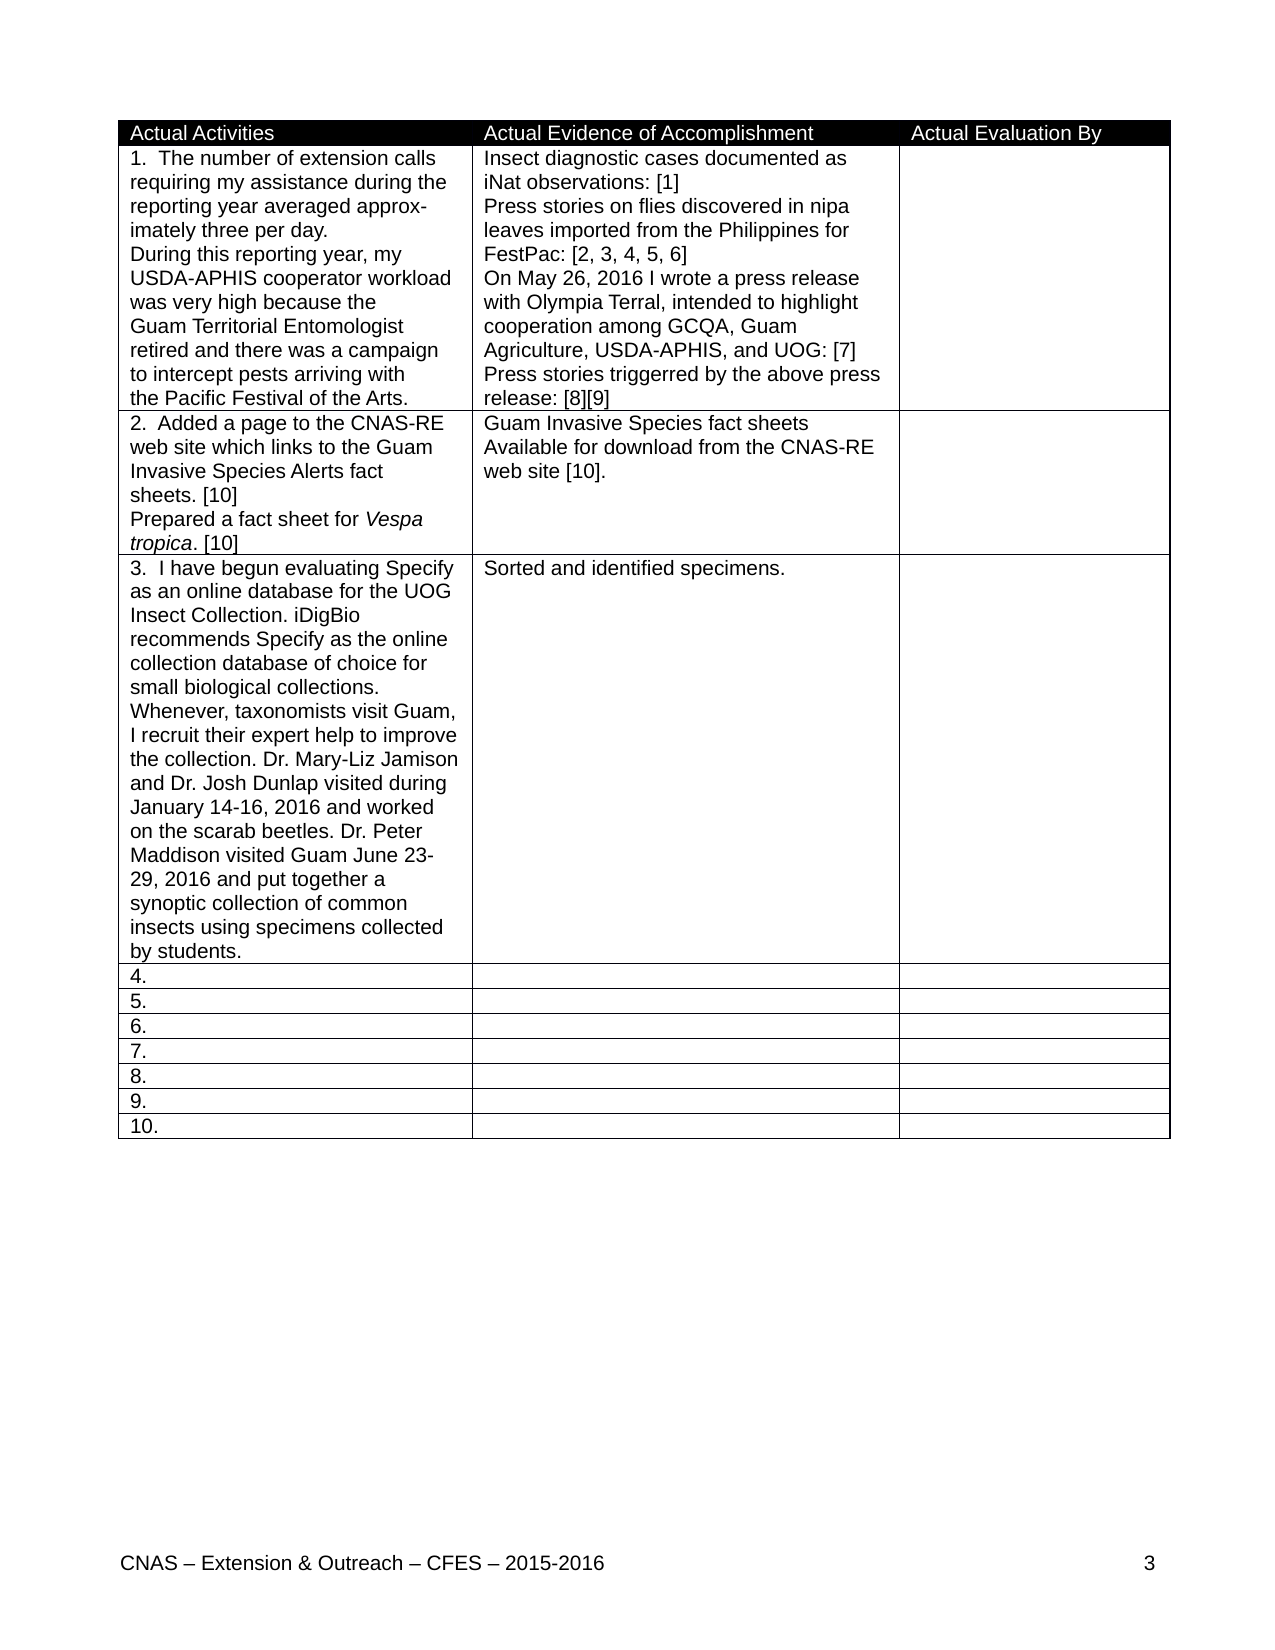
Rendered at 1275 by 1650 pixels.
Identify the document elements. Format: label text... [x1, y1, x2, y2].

table_cell 6. [119, 1014, 472, 1038]
table_cell 7. [119, 1039, 472, 1063]
table_cell [900, 964, 1169, 988]
table_cell [473, 989, 899, 1013]
table_cell [900, 1064, 1169, 1088]
table_cell 2. Added a page to the CNAS-RE web site which links to the Guam Invasive Species Alerts fact sheets. [10] Prepared a fact sheet for Vespa tropica. [10] [119, 411, 472, 554]
table_cell [900, 1014, 1169, 1038]
table_cell 4. [119, 964, 472, 988]
table_cell 10. [119, 1114, 472, 1138]
table_cell [473, 1039, 899, 1063]
table_cell Insect diagnostic cases documented as iNat observations: [1] Press stories on flies discovered in nipa leaves imported from the Philippines for FestPac: [2, 3, 4, 5, 6] On May 26, 2016 I wrote a press release with Olympia Terral, intended to highlight cooperation among GCQA, Guam Agriculture, USDA-APHIS, and UOG: [7] Press stories triggerred by the above press release: [8][9] [473, 146, 899, 409]
table_cell [900, 1039, 1169, 1063]
table_cell Guam Invasive Species fact sheets Available for download from the CNAS-RE web site [10]. [473, 411, 899, 554]
table_header Actual Activities [119, 121, 472, 145]
table_cell 8. [119, 1064, 472, 1088]
table_cell 9. [119, 1089, 472, 1113]
table_cell [473, 1114, 899, 1138]
table_cell [900, 411, 1169, 554]
table_header Actual Evaluation By [900, 121, 1169, 145]
table_cell [473, 964, 899, 988]
table_cell 5. [119, 989, 472, 1013]
table_cell 1. The number of extension calls requiring my assistance during the reporting year averaged approx- imately three per day. During this reporting year, my USDA-APHIS cooperator workload was very high because the Guam Territorial Entomologist retired and there was a campaign to intercept pests arriving with the Pacific Festival of the Arts. [119, 146, 472, 409]
table_cell Sorted and identified specimens. [473, 555, 899, 963]
table_cell [900, 1114, 1169, 1138]
table_cell 3. I have begun evaluating Specify as an online database for the UOG Insect Collection. iDigBio recommends Specify as the online collection database of choice for small biological collections. Whenever, taxonomists visit Guam, I recruit their expert help to improve the collection. Dr. Mary-Liz Jamison and Dr. Josh Dunlap visited during January 14-16, 2016 and worked on the scarab beetles. Dr. Peter Maddison visited Guam June 23-29, 2016 and put together a synoptic collection of common insects using specimens collected by students. [119, 555, 472, 963]
table_cell [900, 555, 1169, 963]
table_cell [473, 1014, 899, 1038]
table_cell [900, 146, 1169, 409]
table_cell [900, 989, 1169, 1013]
table_cell [473, 1089, 899, 1113]
table_cell [473, 1064, 899, 1088]
table_header Actual Evidence of Accomplishment [473, 121, 899, 145]
table_cell [900, 1089, 1169, 1113]
